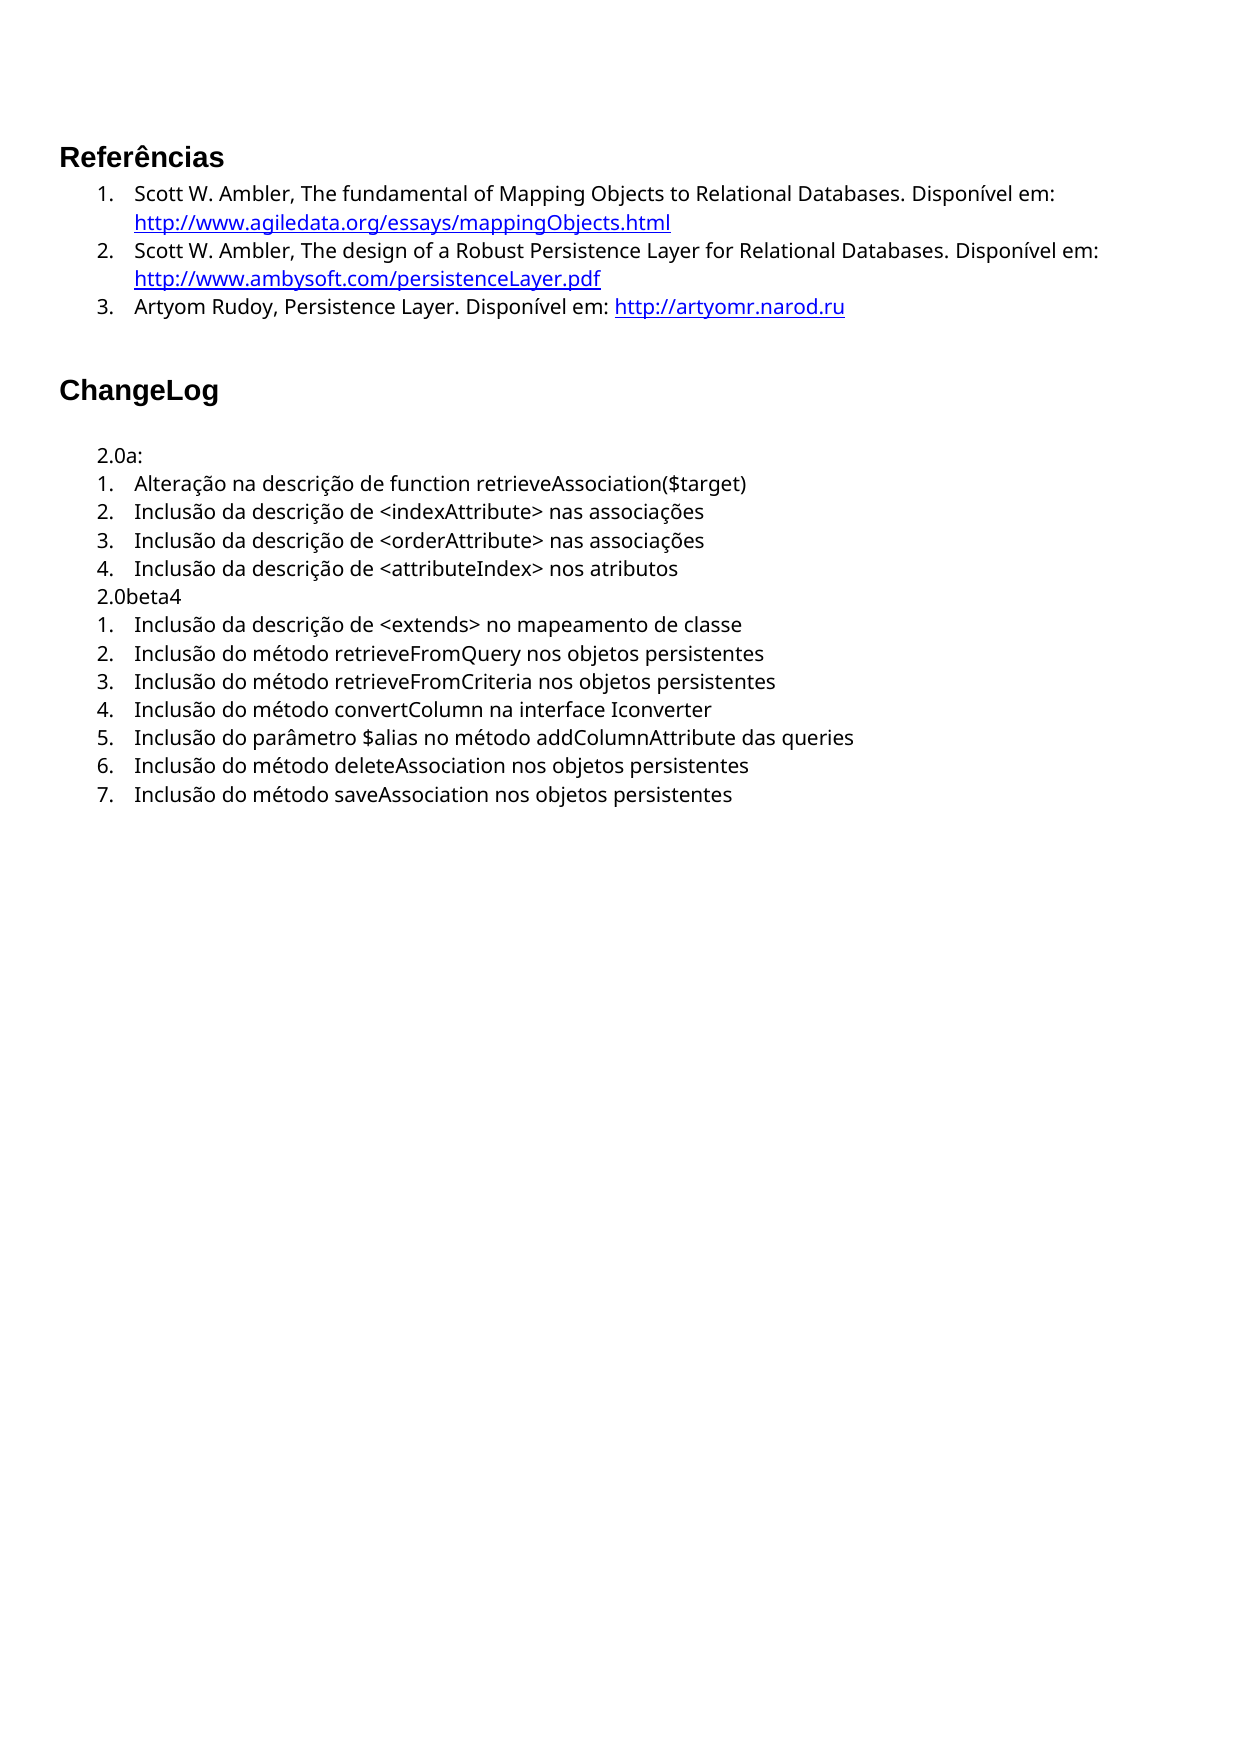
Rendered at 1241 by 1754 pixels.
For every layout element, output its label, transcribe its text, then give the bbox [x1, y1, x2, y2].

list Alteração na descrição de function retrieveAssociation($target) [97, 469, 1181, 497]
subtitle ChangeLog [59, 374, 1181, 407]
list Inclusão do parâmetro $alias no método addColumnAttribute das queries [97, 723, 1181, 752]
list Scott W. Ambler, The design of a Robust Persistence Layer for Relational Databases. Disponível em: http://www.ambysoft.com/persistenceLayer.pdf [97, 236, 1181, 292]
list Inclusão da descrição de <indexAttribute> nas associações [97, 497, 1181, 526]
subtitle Referências [59, 141, 1181, 173]
text 2.0a: [97, 441, 1181, 469]
list Inclusão da descrição de <extends> no mapeamento de classe [97, 610, 1181, 639]
list Inclusão da descrição de <orderAttribute> nas associações [97, 526, 1181, 554]
list Inclusão do método deleteAssociation nos objetos persistentes [97, 752, 1181, 780]
list Inclusão do método retrieveFromQuery nos objetos persistentes [97, 639, 1181, 667]
text 2.0beta4 [97, 582, 1181, 610]
list Inclusão da descrição de <attributeIndex> nos atributos [97, 554, 1181, 582]
list Artyom Rudoy, Persistence Layer. Disponível em: http://artyomr.narod.ru [97, 292, 1181, 321]
list Inclusão do método saveAssociation nos objetos persistentes [97, 780, 1181, 808]
list Inclusão do método convertColumn na interface Iconverter [97, 695, 1181, 723]
list Scott W. Ambler, The fundamental of Mapping Objects to Relational Databases. Disponível em: http://www.agiledata.org/essays/mappingObjects.html [97, 179, 1181, 236]
list Inclusão do método retrieveFromCriteria nos objetos persistentes [97, 667, 1181, 695]
